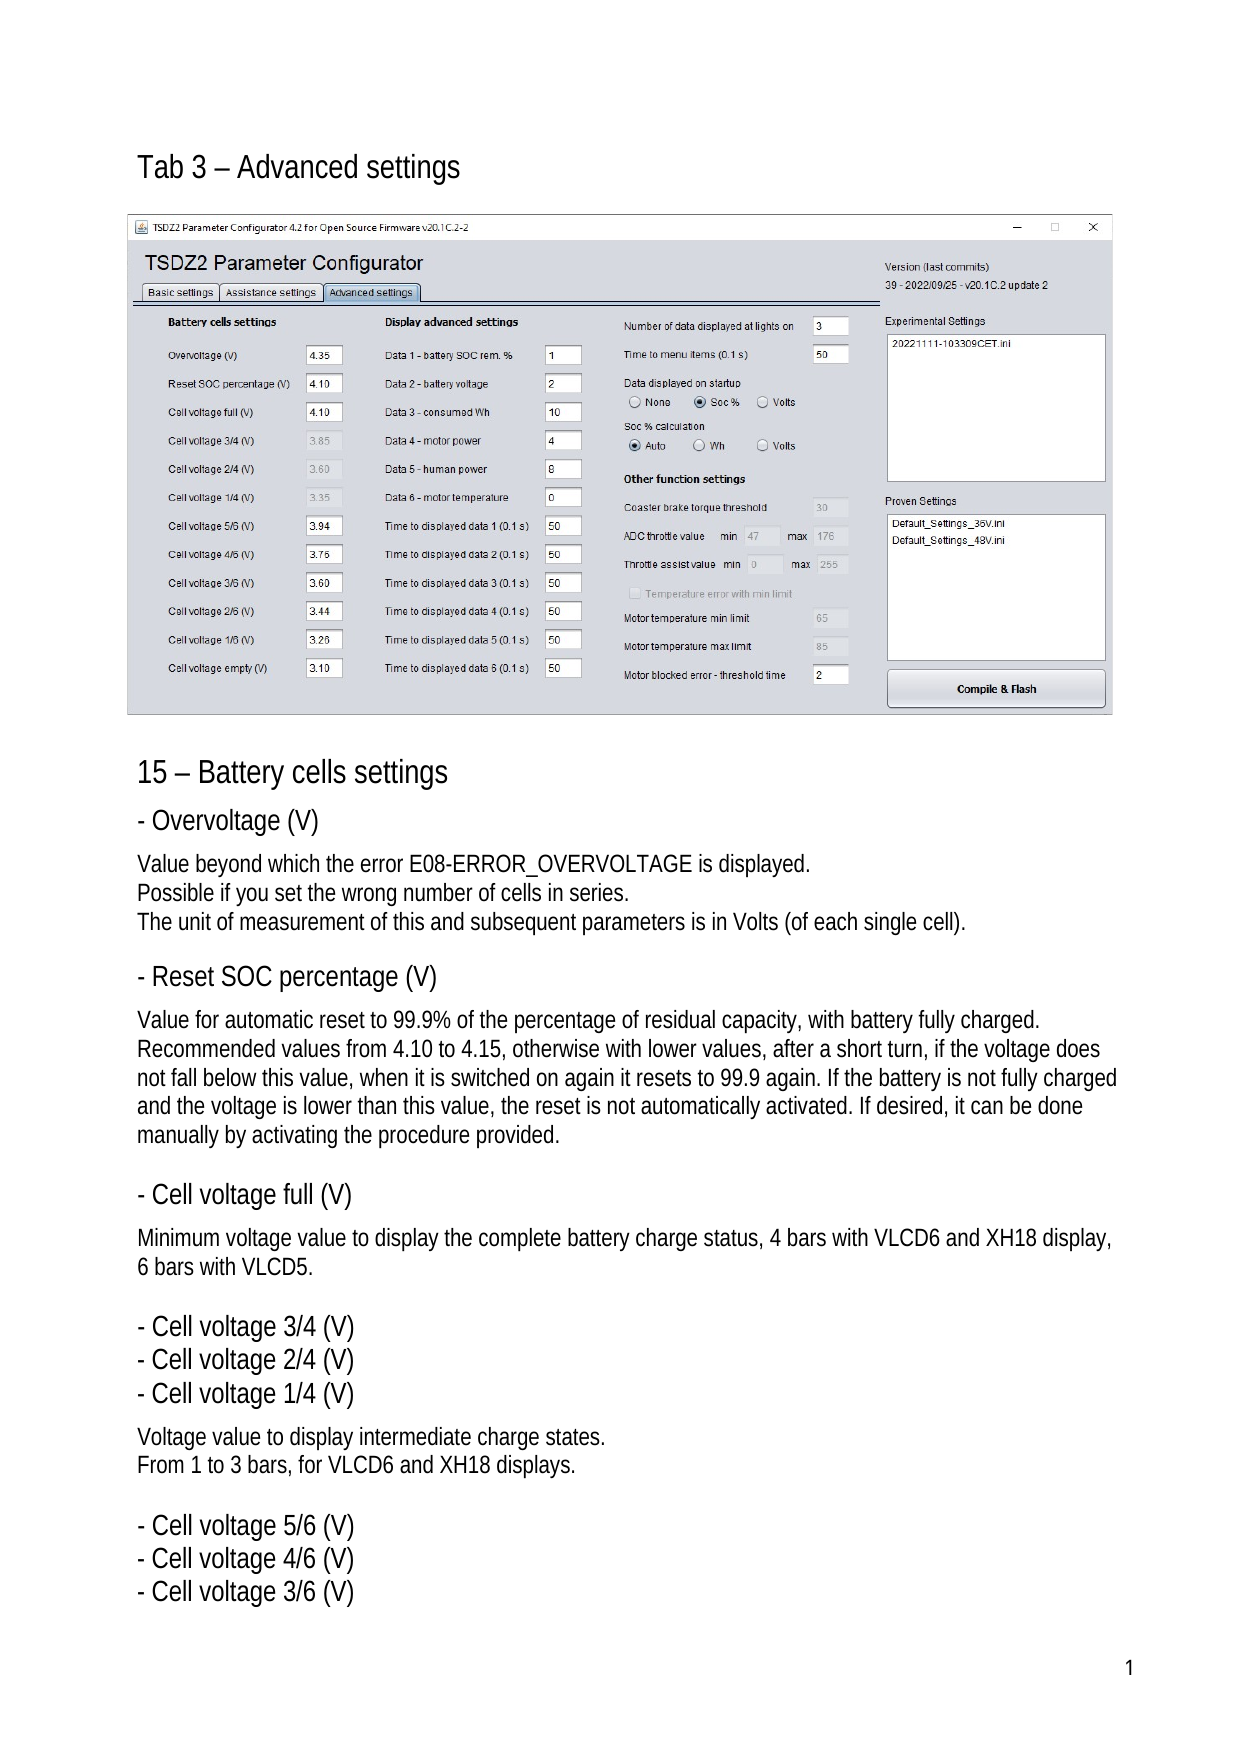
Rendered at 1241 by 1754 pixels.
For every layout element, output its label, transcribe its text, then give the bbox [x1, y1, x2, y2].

text - Cell voltage 5/6 (V) [137, 1508, 1122, 1541]
text - Reset SOC percentage (V) [137, 959, 1122, 993]
text Value beyond which the error E08-ERROR_OVERVOLTAGE is displayed. [137, 849, 1122, 878]
text The unit of measurement of this and subsequent parameters is in Volts (of each single cell). [137, 907, 1122, 935]
text Value for automatic reset to 99.9% of the percentage of residual capacity, with battery fully charged. [137, 1005, 1122, 1034]
text From 1 to 3 bars, for VLCD6 and XH18 displays. [137, 1450, 1122, 1479]
text - Cell voltage 4/6 (V) [137, 1541, 1122, 1574]
text Possible if you set the wrong number of cells in series. [137, 878, 1122, 907]
text - Cell voltage 3/4 (V) [137, 1309, 1122, 1342]
text - Cell voltage 2/4 (V) [137, 1342, 1122, 1376]
text Recommended values from 4.10 to 4.15, otherwise with lower values, after a short turn, if the voltage does not fall below this value, when it is switched on again it resets to 99.9 again. If the battery is not fully charged and the voltage is lower than this value, the reset is not automatically activated. If desired, it can be done manually by activating the procedure provided. [137, 1034, 1122, 1148]
text Tab 3 – Advanced settings [137, 148, 1122, 186]
text - Overvoltage (V) [137, 803, 1122, 837]
text Minimum voltage value to display the complete battery charge status, 4 bars with VLCD6 and XH18 display, 6 bars with VLCD5. [137, 1223, 1122, 1280]
text - Cell voltage 3/6 (V) [137, 1574, 1122, 1608]
text 15 – Battery cells settings [137, 753, 1122, 791]
text Voltage value to display intermediate charge states. [137, 1422, 1122, 1450]
picture [127, 214, 1113, 715]
text - Cell voltage full (V) [137, 1177, 1122, 1211]
text - Cell voltage 1/4 (V) [137, 1376, 1122, 1409]
